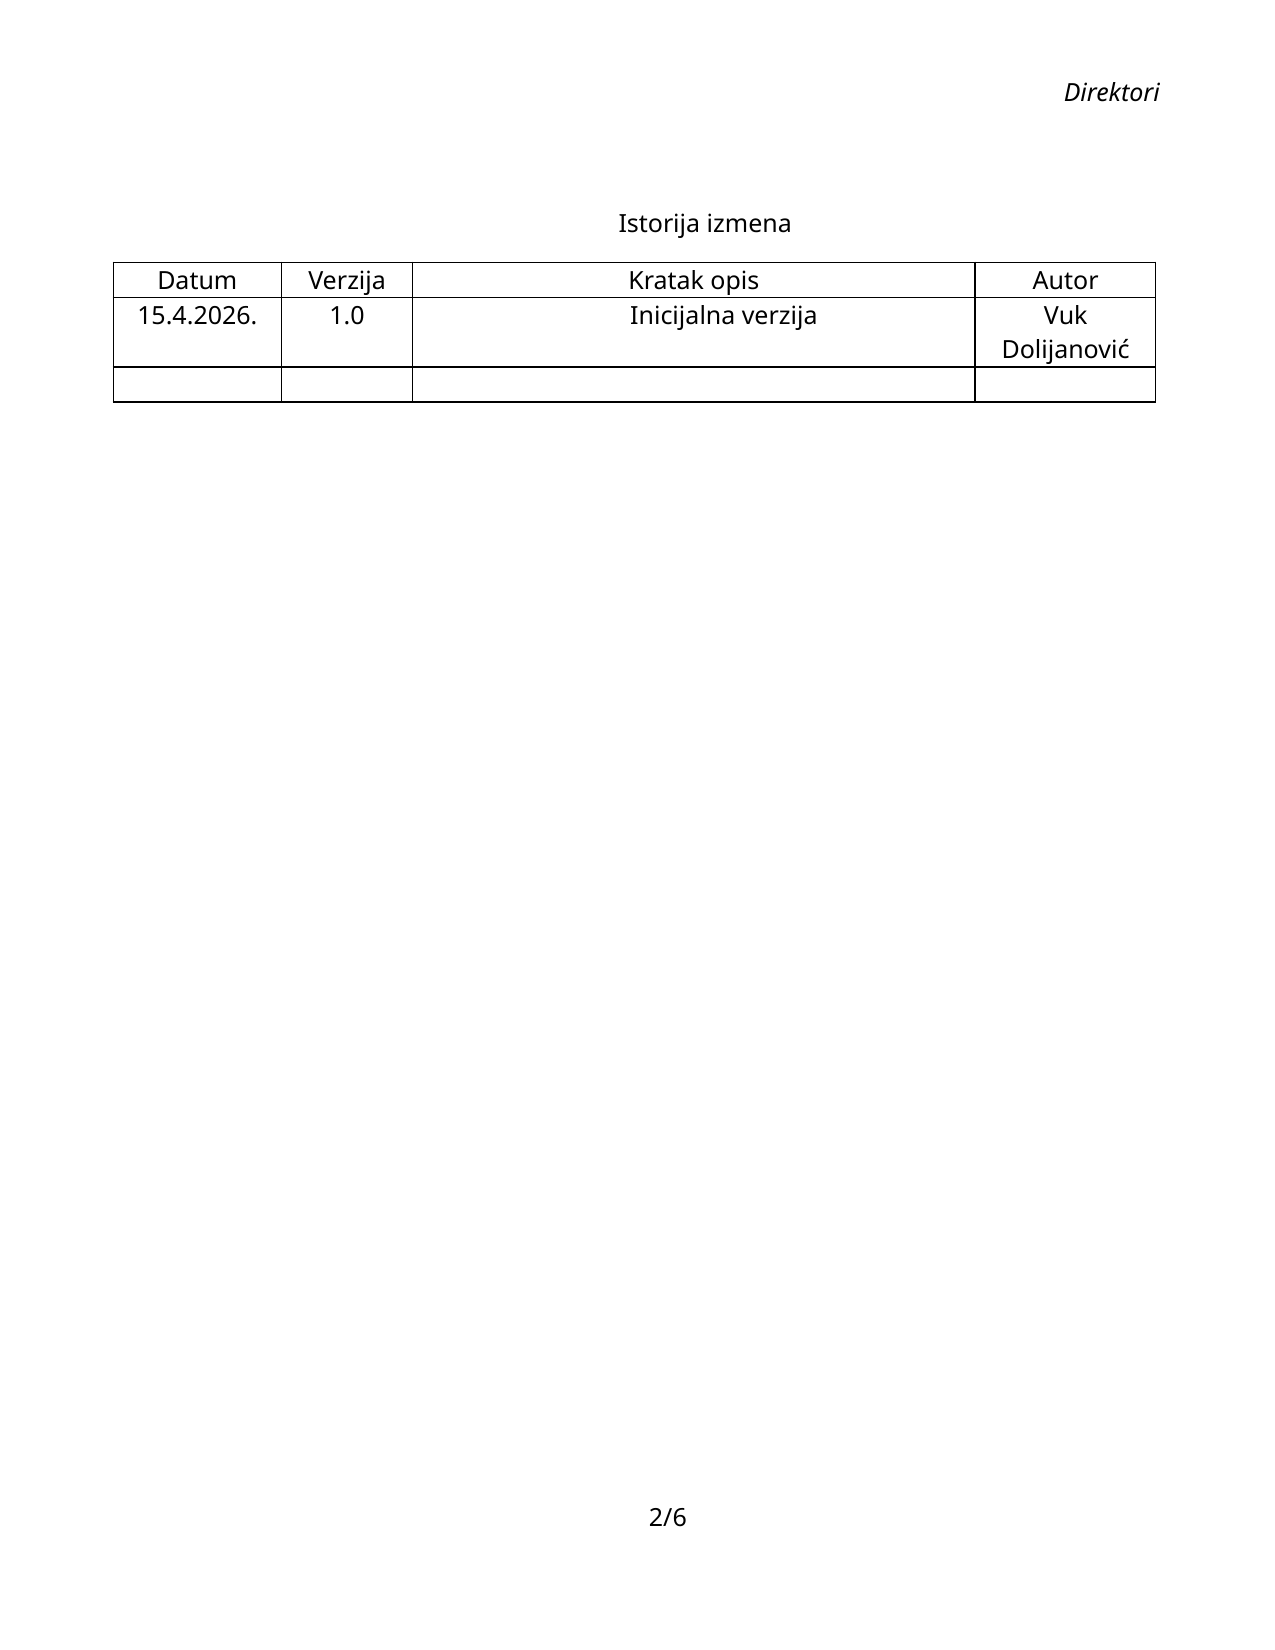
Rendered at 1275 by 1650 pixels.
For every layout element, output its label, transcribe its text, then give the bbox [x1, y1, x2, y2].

table_cell Vuk Dolijanović [976, 298, 1155, 366]
table_cell 1.0 [282, 298, 412, 366]
table_header Datum [114, 263, 281, 297]
table_cell 15.4.2026. [114, 298, 281, 366]
table_header Autor [976, 263, 1155, 297]
table_cell Inicijalna verzija [413, 298, 974, 366]
table_cell [282, 368, 412, 401]
table_cell [413, 368, 974, 401]
table_cell [114, 368, 281, 401]
table_cell [976, 368, 1155, 401]
table_header Verzija [282, 263, 412, 297]
table_header Kratak opis [413, 263, 974, 297]
text Istorija izmena [172, 206, 1162, 240]
